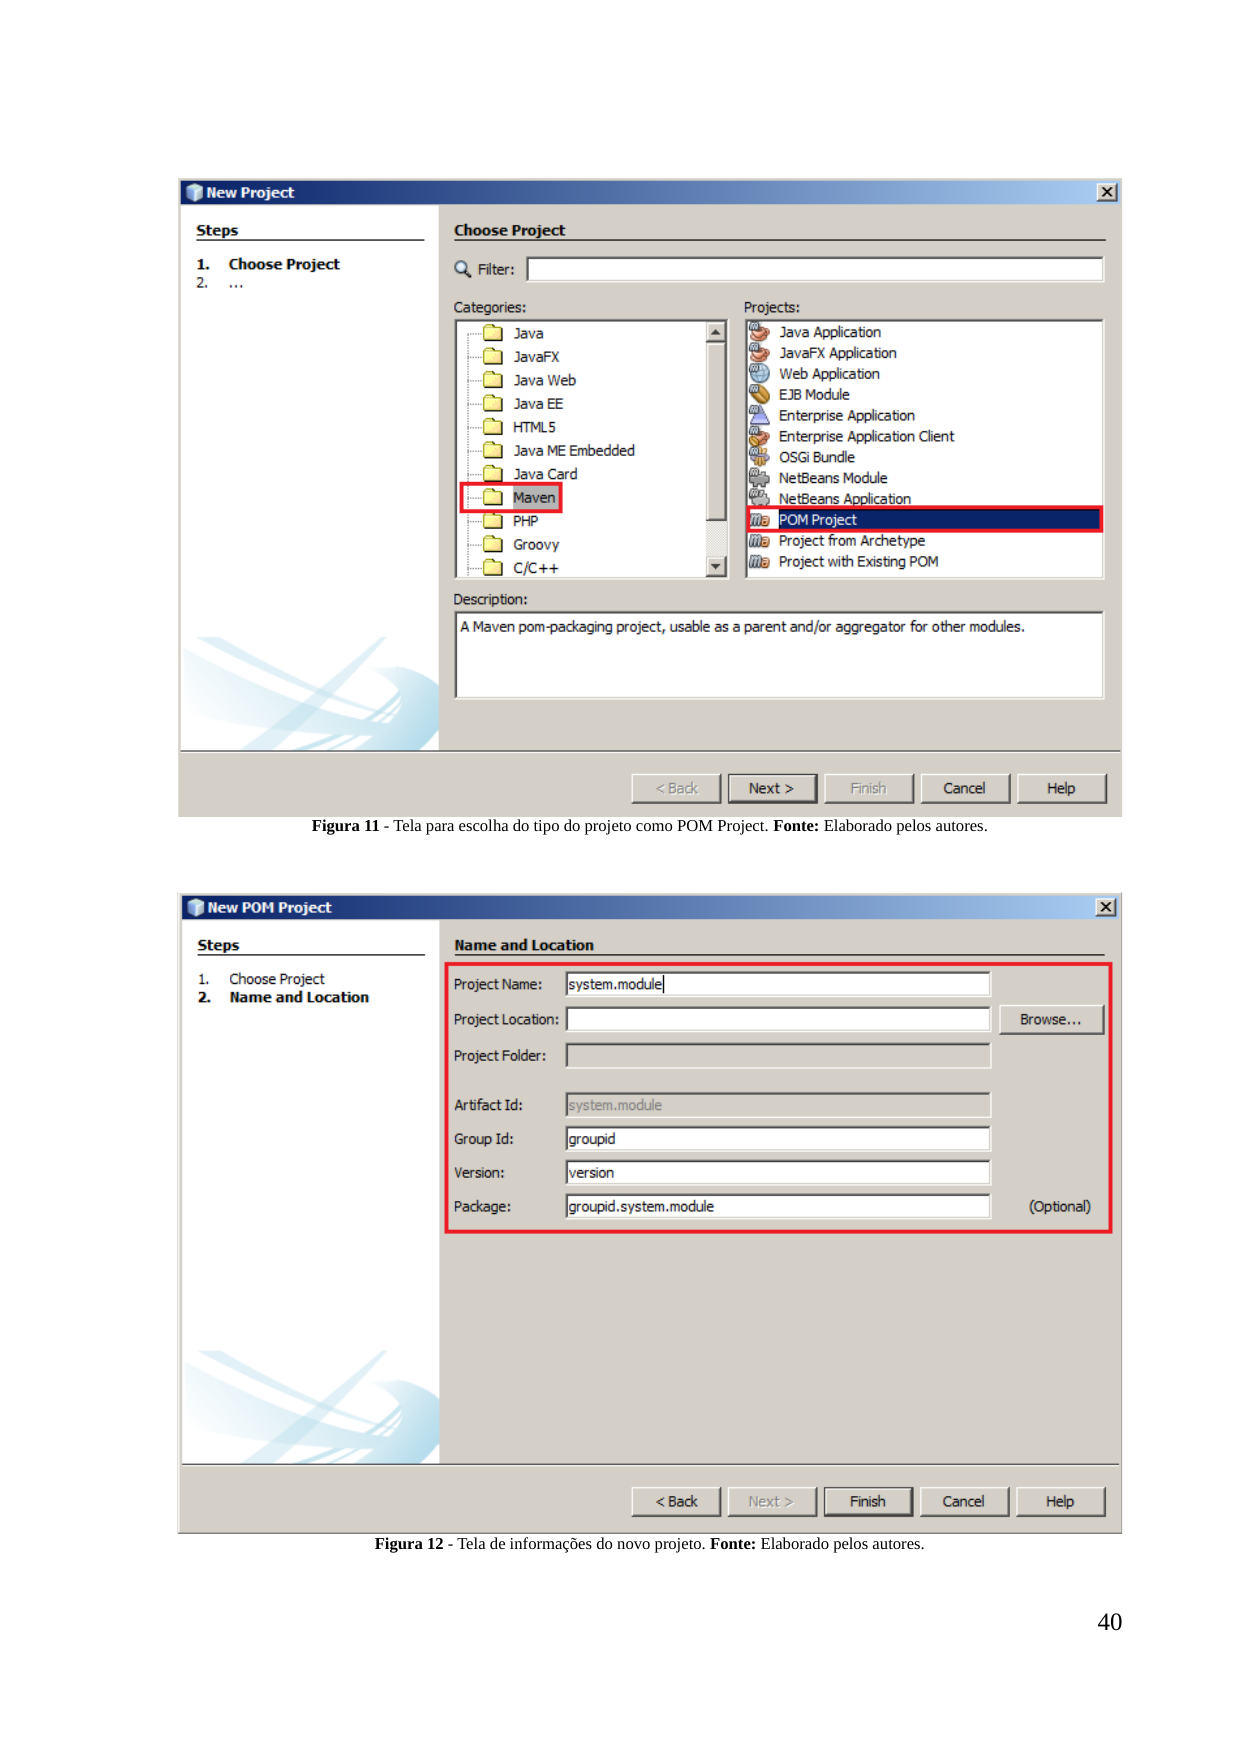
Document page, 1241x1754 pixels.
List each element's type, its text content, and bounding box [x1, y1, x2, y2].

picture [177, 892, 1123, 1534]
text Figura 12 - Tela de informações do novo projeto. Fonte: Elaborado pelos autores. [177, 1534, 1122, 1553]
text Figura 11 - Tela para escolha do tipo do projeto como POM Project. Fonte: Elaborado pelos autores. [177, 817, 1122, 835]
picture [177, 177, 1123, 817]
